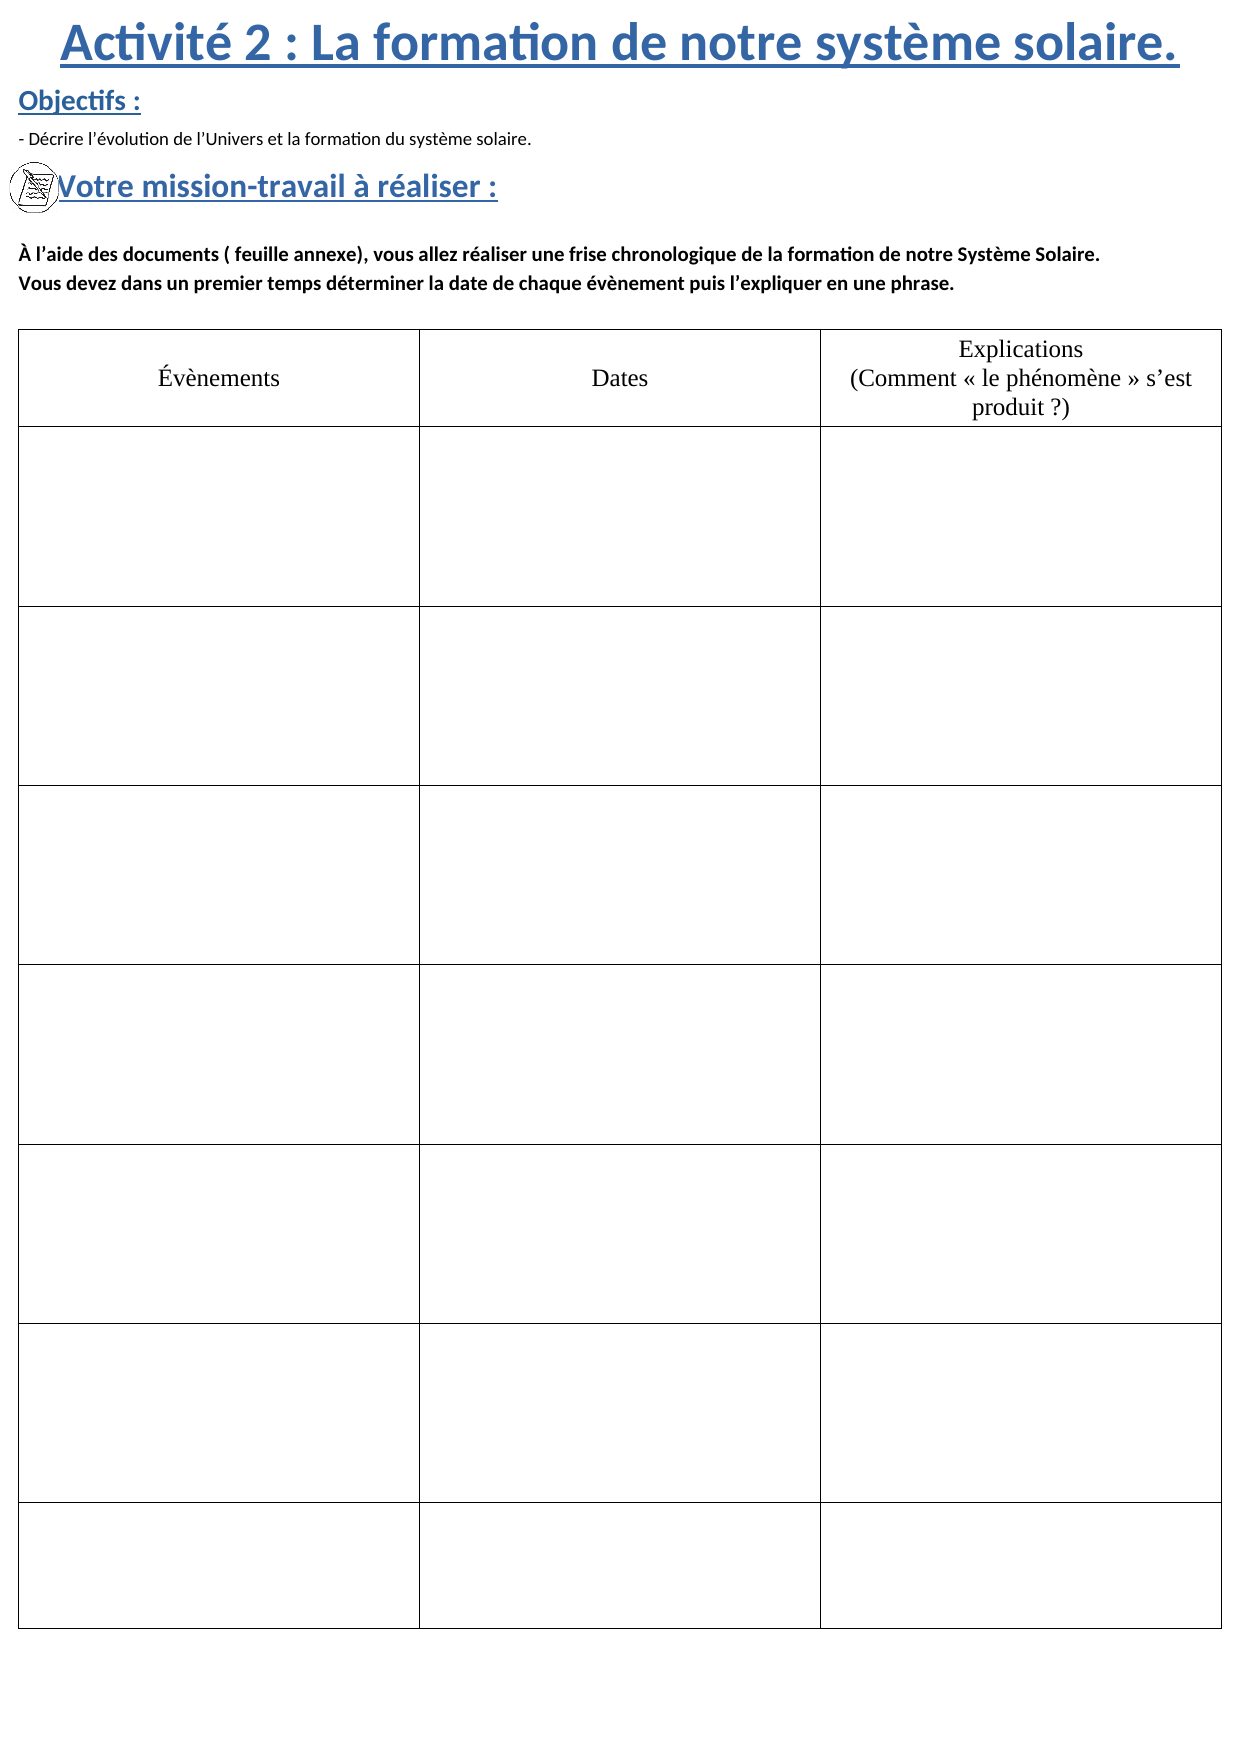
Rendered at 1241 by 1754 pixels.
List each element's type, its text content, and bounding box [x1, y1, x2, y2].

table_cell [821, 607, 1221, 785]
table_cell [19, 965, 419, 1143]
table_header Explications (Comment « le phénomène » s’est produit ?) [821, 330, 1221, 426]
text Votre mission-travail à réaliser : [59, 165, 1221, 206]
table_cell [19, 607, 419, 785]
table_cell [420, 1503, 820, 1628]
table_cell [420, 427, 820, 606]
title Activité 2 : La formation de notre système solaire. [18, 8, 1221, 74]
table_cell [19, 1145, 419, 1323]
table_cell [821, 1503, 1221, 1628]
table_cell [420, 1145, 820, 1323]
table_cell [420, 1324, 820, 1502]
table_cell [821, 1145, 1221, 1323]
table_cell [821, 1324, 1221, 1502]
table_header Dates [420, 330, 820, 426]
table_cell [821, 786, 1221, 964]
table_cell [420, 786, 820, 964]
text Objectifs : [18, 74, 1221, 120]
table_header Évènements [19, 330, 419, 426]
table_cell [19, 427, 419, 606]
text - Décrire l’évolution de l’Univers et la formation du système solaire. [18, 127, 1221, 150]
table_cell [19, 1503, 419, 1628]
table_cell [420, 607, 820, 785]
table_cell [821, 965, 1221, 1143]
text À l’aide des documents ( feuille annexe), vous allez réaliser une frise chronologique de la formation de notre Système Solaire. [18, 241, 1221, 266]
table_cell [19, 1324, 419, 1502]
text Vous devez dans un premier temps déterminer la date de chaque évènement puis l’expliquer en une phrase. [18, 270, 1221, 296]
table_cell [420, 965, 820, 1143]
table_cell [821, 427, 1221, 606]
table_cell [19, 786, 419, 964]
picture [9, 162, 59, 213]
